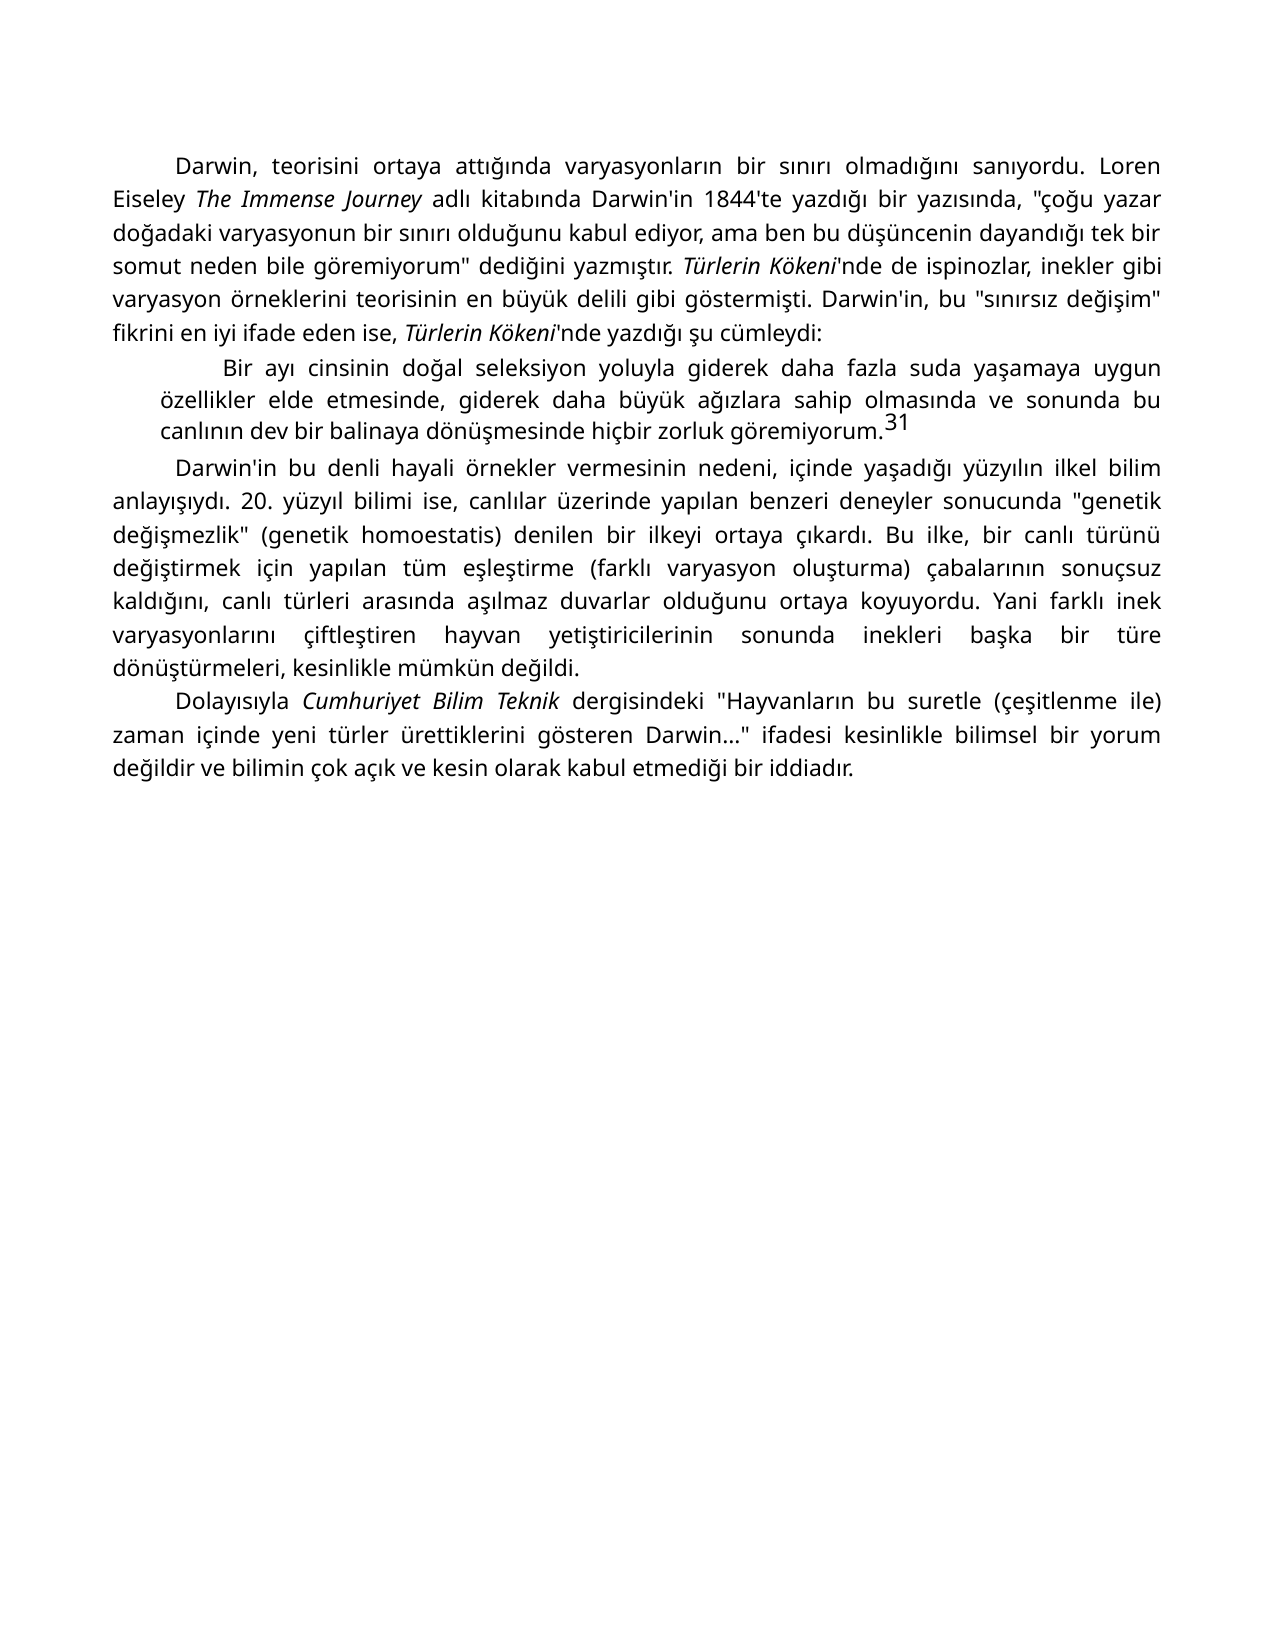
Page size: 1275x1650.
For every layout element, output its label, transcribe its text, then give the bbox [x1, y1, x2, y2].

text Bir ayı cinsinin doğal seleksiyon yoluyla giderek daha fazla suda yaşamaya uygun özellikler elde etmesinde, giderek daha büyük ağızlara sahip olmasında ve sonunda bu canlının dev bir balinaya dönüşmesinde hiçbir zorluk göremiyorum.31 [160, 352, 1162, 446]
text Darwin, teorisini ortaya attığında varyasyonların bir sınırı olmadığını sanıyordu. Loren Eiseley The Immense Journey adlı kitabında Darwin'in 1844'te yazdığı bir yazısında, "çoğu yazar doğadaki varyasyonun bir sınırı olduğunu kabul ediyor, ama ben bu düşüncenin dayandığı tek bir somut neden bile göremiyorum" dediğini yazmıştır. Türlerin Kökeni'nde de ispinozlar, inekler gibi varyasyon örneklerini teorisinin en büyük delili gibi göstermişti. Darwin'in, bu "sınırsız değişim" fikrini en iyi ifade eden ise, Türlerin Kökeni'nde yazdığı şu cümleydi: [112, 148, 1162, 348]
text Darwin'in bu denli hayali örnekler vermesinin nedeni, içinde yaşadığı yüzyılın ilkel bilim anlayışıydı. 20. yüzyıl bilimi ise, canlılar üzerinde yapılan benzeri deneyler sonucunda "genetik değişmezlik" (genetik homoestatis) denilen bir ilkeyi ortaya çıkardı. Bu ilke, bir canlı türünü değiştirmek için yapılan tüm eşleştirme (farklı varyasyon oluşturma) çabalarının sonuçsuz kaldığını, canlı türleri arasında aşılmaz duvarlar olduğunu ortaya koyuyordu. Yani farklı inek varyasyonlarını çiftleştiren hayvan yetiştiricilerinin sonunda inekleri başka bir türe dönüştürmeleri, kesinlikle mümkün değildi. [112, 450, 1162, 683]
text Dolayısıyla Cumhuriyet Bilim Teknik dergisindeki "Hayvanların bu suretle (çeşitlenme ile) zaman içinde yeni türler ürettiklerini gösteren Darwin…" ifadesi kesinlikle bilimsel bir yorum değildir ve bilimin çok açık ve kesin olarak kabul etmediği bir iddiadır. [112, 683, 1162, 783]
